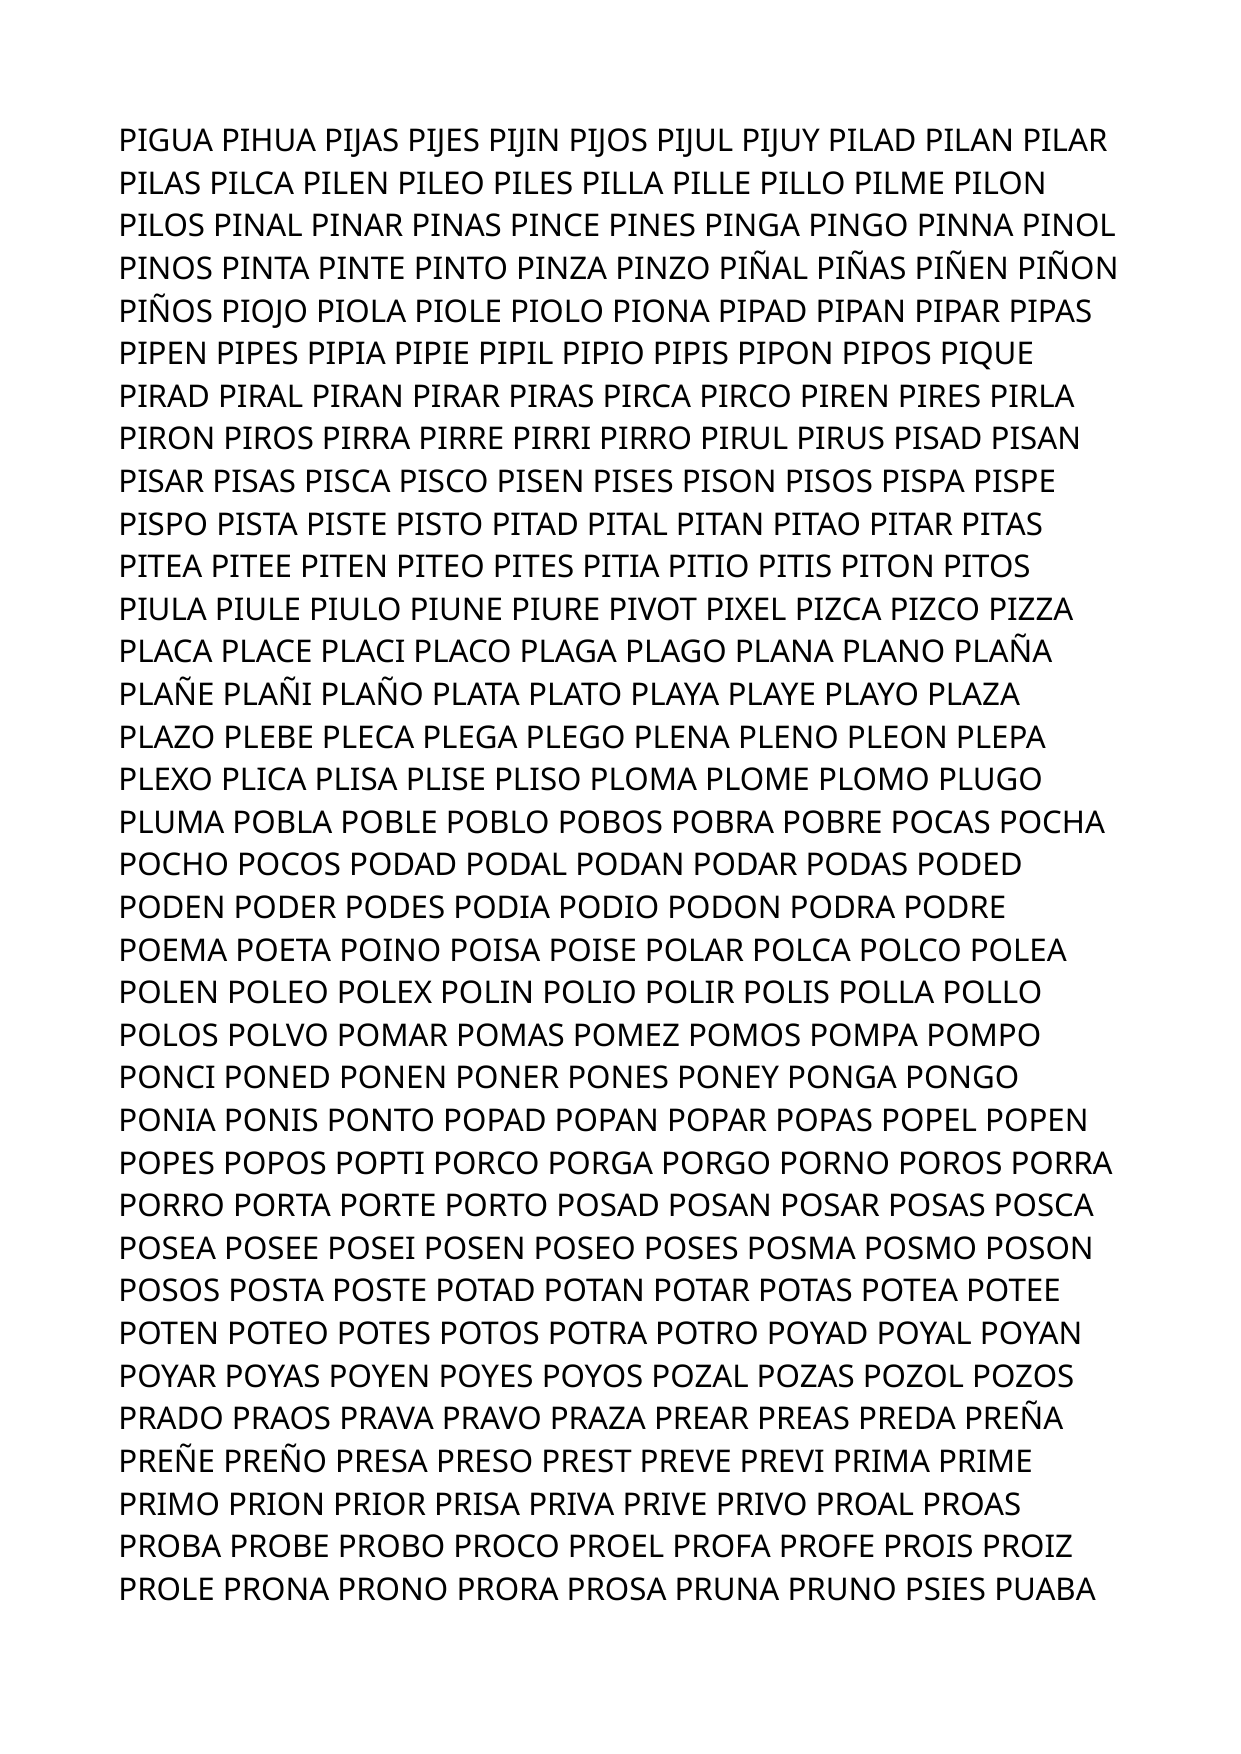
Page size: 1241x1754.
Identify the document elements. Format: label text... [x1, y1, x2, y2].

text PIGUA PIHUA PIJAS PIJES PIJIN PIJOS PIJUL PIJUY PILAD PILAN PILAR PILAS PILCA PILEN PILEO PILES PILLA PILLE PILLO PILME PILON PILOS PINAL PINAR PINAS PINCE PINES PINGA PINGO PINNA PINOL PINOS PINTA PINTE PINTO PINZA PINZO PIÑAL PIÑAS PIÑEN PIÑON PIÑOS PIOJO PIOLA PIOLE PIOLO PIONA PIPAD PIPAN PIPAR PIPAS PIPEN PIPES PIPIA PIPIE PIPIL PIPIO PIPIS PIPON PIPOS PIQUE PIRAD PIRAL PIRAN PIRAR PIRAS PIRCA PIRCO PIREN PIRES PIRLA PIRON PIROS PIRRA PIRRE PIRRI PIRRO PIRUL PIRUS PISAD PISAN PISAR PISAS PISCA PISCO PISEN PISES PISON PISOS PISPA PISPE PISPO PISTA PISTE PISTO PITAD PITAL PITAN PITAO PITAR PITAS PITEA PITEE PITEN PITEO PITES PITIA PITIO PITIS PITON PITOS PIULA PIULE PIULO PIUNE PIURE PIVOT PIXEL PIZCA PIZCO PIZZA PLACA PLACE PLACI PLACO PLAGA PLAGO PLANA PLANO PLAÑA PLAÑE PLAÑI PLAÑO PLATA PLATO PLAYA PLAYE PLAYO PLAZA PLAZO PLEBE PLECA PLEGA PLEGO PLENA PLENO PLEON PLEPA PLEXO PLICA PLISA PLISE PLISO PLOMA PLOME PLOMO PLUGO PLUMA POBLA POBLE POBLO POBOS POBRA POBRE POCAS POCHA POCHO POCOS PODAD PODAL PODAN PODAR PODAS PODED PODEN PODER PODES PODIA PODIO PODON PODRA PODRE POEMA POETA POINO POISA POISE POLAR POLCA POLCO POLEA POLEN POLEO POLEX POLIN POLIO POLIR POLIS POLLA POLLO POLOS POLVO POMAR POMAS POMEZ POMOS POMPA POMPO PONCI PONED PONEN PONER PONES PONEY PONGA PONGO PONIA PONIS PONTO POPAD POPAN POPAR POPAS POPEL POPEN POPES POPOS POPTI PORCO PORGA PORGO PORNO POROS PORRA PORRO PORTA PORTE PORTO POSAD POSAN POSAR POSAS POSCA POSEA POSEE POSEI POSEN POSEO POSES POSMA POSMO POSON POSOS POSTA POSTE POTAD POTAN POTAR POTAS POTEA POTEE POTEN POTEO POTES POTOS POTRA POTRO POYAD POYAL POYAN POYAR POYAS POYEN POYES POYOS POZAL POZAS POZOL POZOS PRADO PRAOS PRAVA PRAVO PRAZA PREAR PREAS PREDA PREÑA PREÑE PREÑO PRESA PRESO PREST PREVE PREVI PRIMA PRIME PRIMO PRION PRIOR PRISA PRIVA PRIVE PRIVO PROAL PROAS PROBA PROBE PROBO PROCO PROEL PROFA PROFE PROIS PROIZ PROLE PRONA PRONO PRORA PROSA PRUNA PRUNO PSIES PUABA [118, 118, 1122, 1609]
